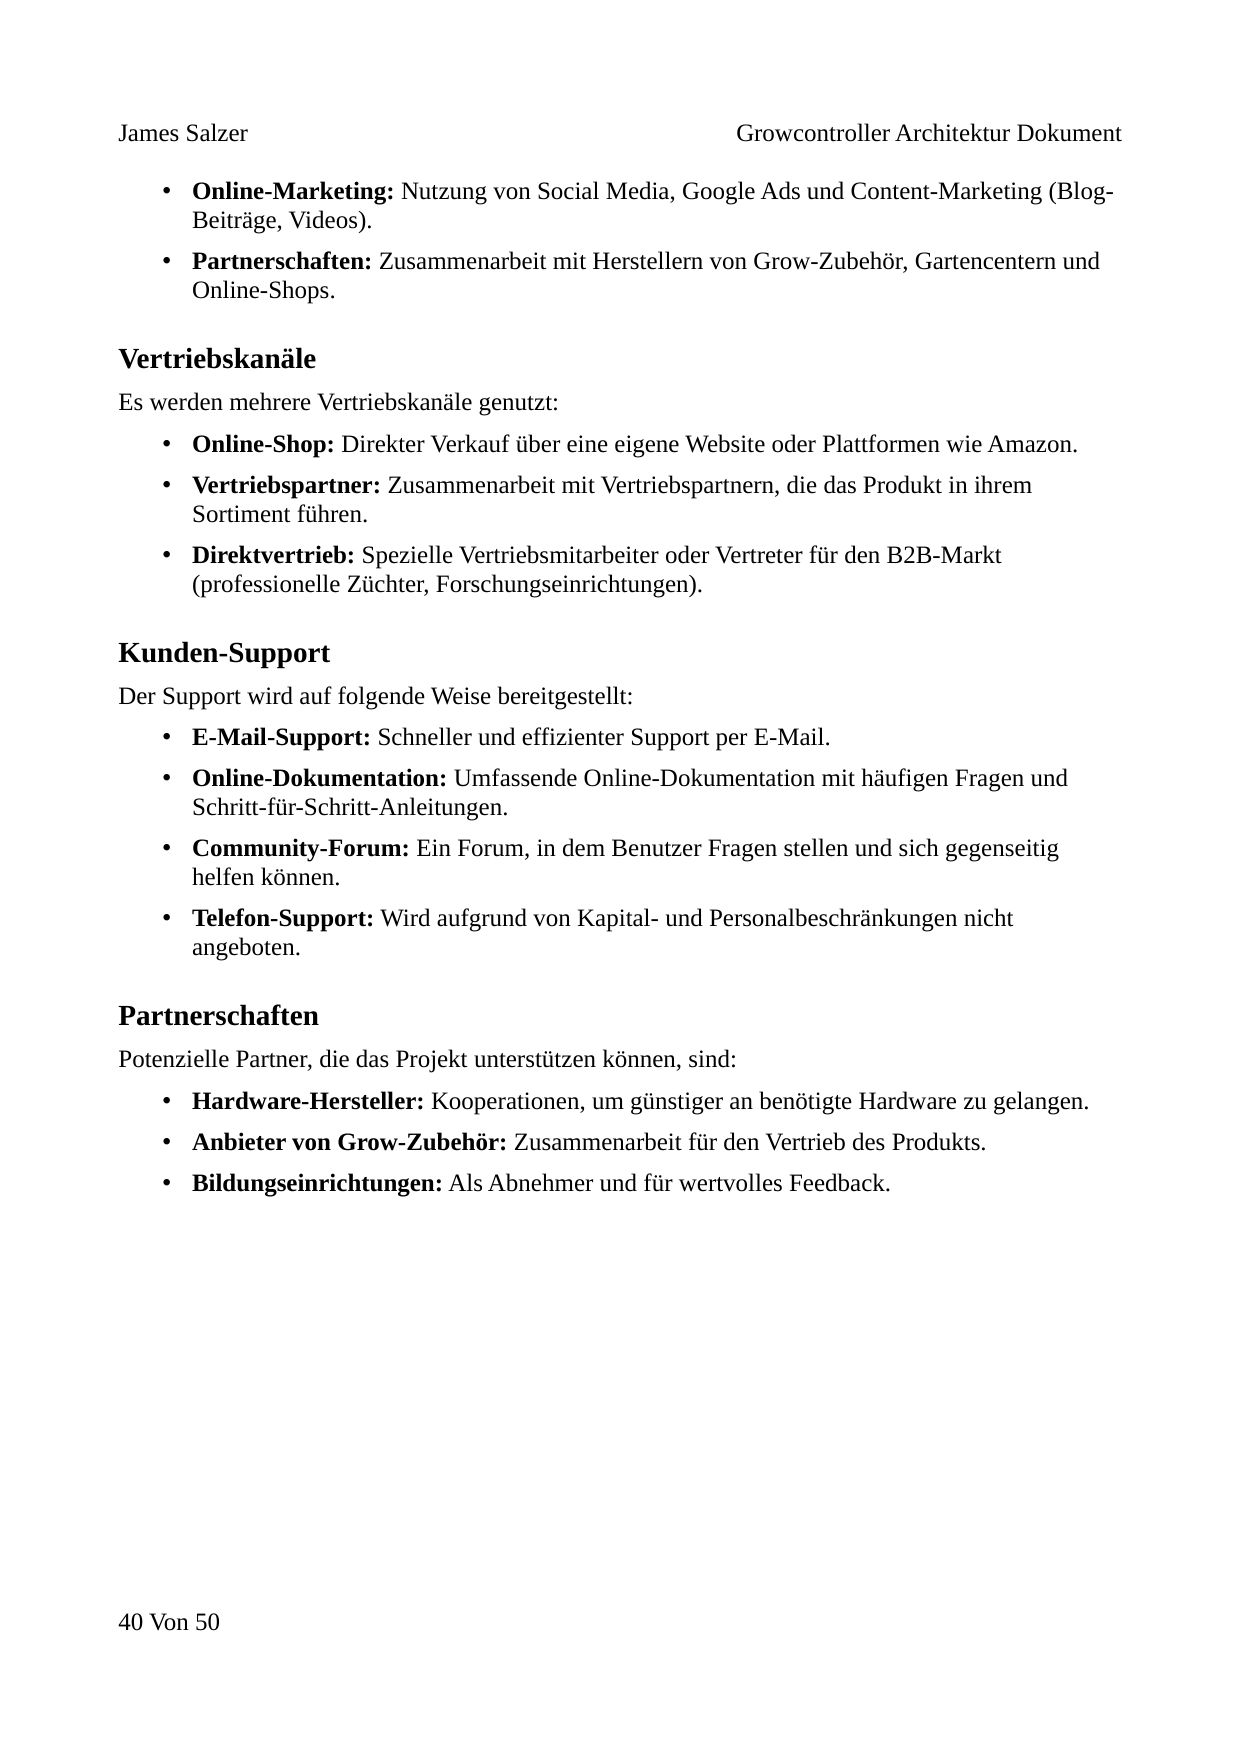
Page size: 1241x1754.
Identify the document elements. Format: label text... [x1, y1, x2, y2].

list Hardware-Hersteller: Kooperationen, um günstiger an benötigte Hardware zu gelangen. [162, 1086, 1122, 1114]
list Vertriebspartner: Zusammenarbeit mit Vertriebspartnern, die das Produkt in ihrem Sortiment führen. [162, 470, 1122, 527]
list Online-Dokumentation: Umfassende Online-Dokumentation mit häufigen Fragen und Schritt-für-Schritt-Anleitungen. [162, 763, 1122, 821]
list Online-Shop: Direkter Verkauf über eine eigene Website oder Plattformen wie Amazon. [162, 429, 1122, 457]
subtitle Partnerschaften [118, 998, 1122, 1032]
list Bildungseinrichtungen: Als Abnehmer und für wertvolles Feedback. [162, 1168, 1122, 1197]
list Online-Marketing: Nutzung von Social Media, Google Ads und Content-Marketing (Blog-Beiträge, Videos). [162, 176, 1122, 234]
list Anbieter von Grow-Zubehör: Zusammenarbeit für den Vertrieb des Produkts. [162, 1127, 1122, 1156]
list E-Mail-Support: Schneller und effizienter Support per E-Mail. [162, 722, 1122, 751]
list Partnerschaften: Zusammenarbeit mit Herstellern von Grow-Zubehör, Gartencentern und Online-Shops. [162, 246, 1122, 304]
text Potenzielle Partner, die das Projekt unterstützen können, sind: [118, 1044, 1122, 1073]
text Der Support wird auf folgende Weise bereitgestellt: [118, 681, 1122, 710]
subtitle Vertriebskanäle [118, 341, 1122, 375]
text Es werden mehrere Vertriebskanäle genutzt: [118, 387, 1122, 416]
list Direktvertrieb: Spezielle Vertriebsmitarbeiter oder Vertreter für den B2B-Markt (professionelle Züchter, Forschungseinrichtungen). [162, 540, 1122, 597]
list Telefon-Support: Wird aufgrund von Kapital- und Personalbeschränkungen nicht angeboten. [162, 903, 1122, 961]
subtitle Kunden-Support [118, 635, 1122, 668]
list Community-Forum: Ein Forum, in dem Benutzer Fragen stellen und sich gegenseitig helfen können. [162, 833, 1122, 891]
